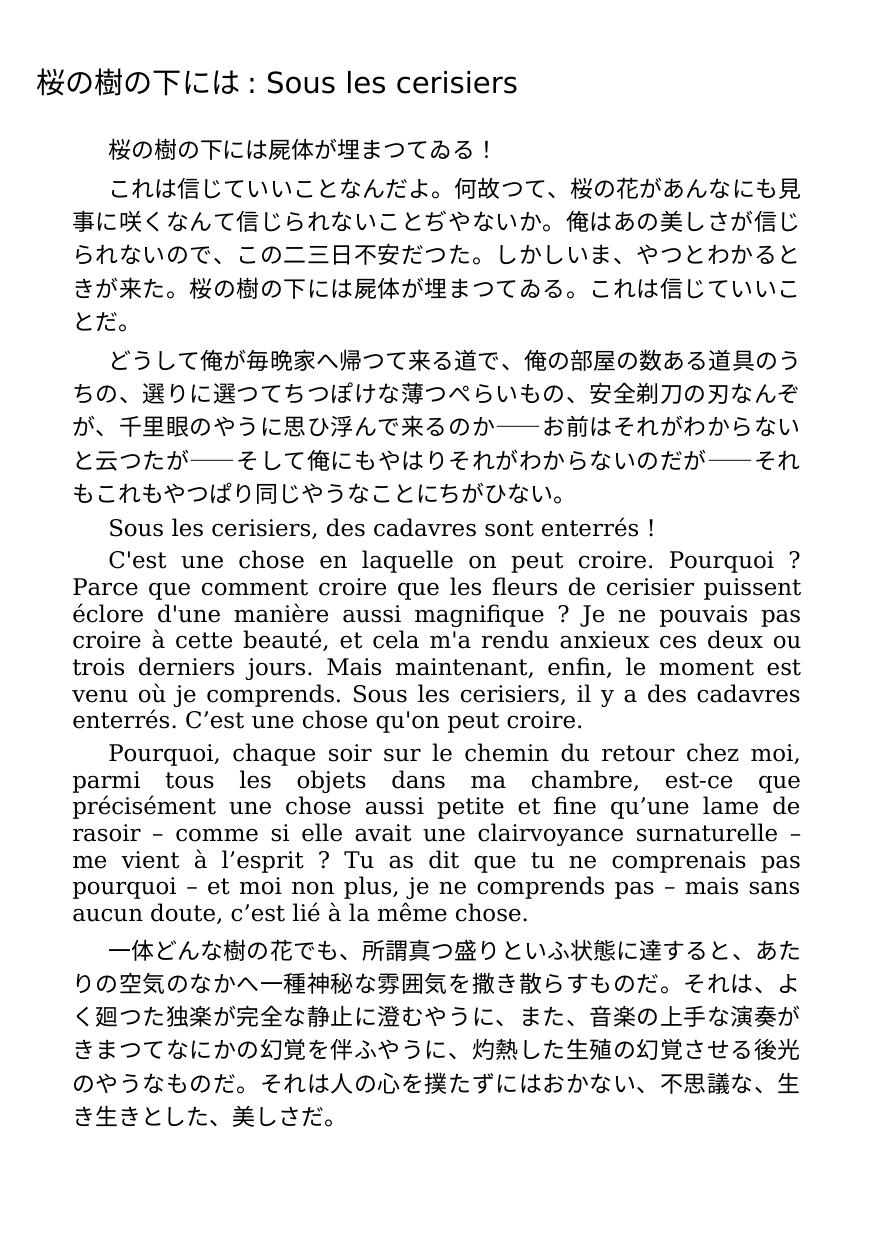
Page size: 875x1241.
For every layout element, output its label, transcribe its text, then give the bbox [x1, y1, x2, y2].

text 桜の樹の下には屍体が埋まつてゐる！ [72, 132, 802, 165]
text どうして俺が毎晩家へ帰つて来る道で、俺の部屋の数ある道具のうちの、選りに選つてちつぽけな薄つぺらいもの、安全剃刀の刃なんぞが、千里眼のやうに思ひ浮んで来るのか――お前はそれがわからないと云つたが――そして俺にもやはりそれがわからないのだが――それもこれもやつぱり同じやうなことにちがひない。 [72, 343, 802, 509]
text これは信じていいことなんだよ。何故つて、桜の花があんなにも見事に咲くなんて信じられないことぢやないか。俺はあの美しさが信じられないので、この二三日不安だつた。しかしいま、やつとわかるときが来た。桜の樹の下には屍体が埋まつてゐる。これは信じていいことだ。 [72, 171, 802, 337]
text C'est une chose en laquelle on peut croire. Pourquoi ? Parce que comment croire que les fleurs de cerisier puissent éclore d'une manière aussi magnifique ? Je ne pouvais pas croire à cette beauté, et cela m'a rendu anxieux ces deux ou trois derniers jours. Mais maintenant, enfin, le moment est venu où je comprends. Sous les cerisiers, il y a des cadavres enterrés. C’est une chose qu'on peut croire. [72, 547, 802, 734]
subtitle 桜の樹の下には : Sous les cerisiers [36, 60, 838, 102]
text 一体どんな樹の花でも、所謂真つ盛りといふ状態に達すると、あたりの空気のなかへ一種神秘な雰囲気を撒き散らすものだ。それは、よく廻つた独楽が完全な静止に澄むやうに、また、音楽の上手な演奏がきまつてなにかの幻覚を伴ふやうに、灼熱した生殖の幻覚させる後光のやうなものだ。それは人の心を撲たずにはおかない、不思議な、生き生きとした、美しさだ。 [72, 933, 802, 1132]
text Pourquoi, chaque soir sur le chemin du retour chez moi, parmi tous les objets dans ma chambre, est-ce que précisément une chose aussi petite et fine qu’une lame de rasoir – comme si elle avait une clairvoyance surnaturelle – me vient à l’esprit ? Tu as dit que tu ne comprenais pas pourquoi – et moi non plus, je ne comprends pas – mais sans aucun doute, c’est lié à la même chose. [72, 740, 802, 927]
text Sous les cerisiers, des cadavres sont enterrés ! [72, 515, 802, 542]
